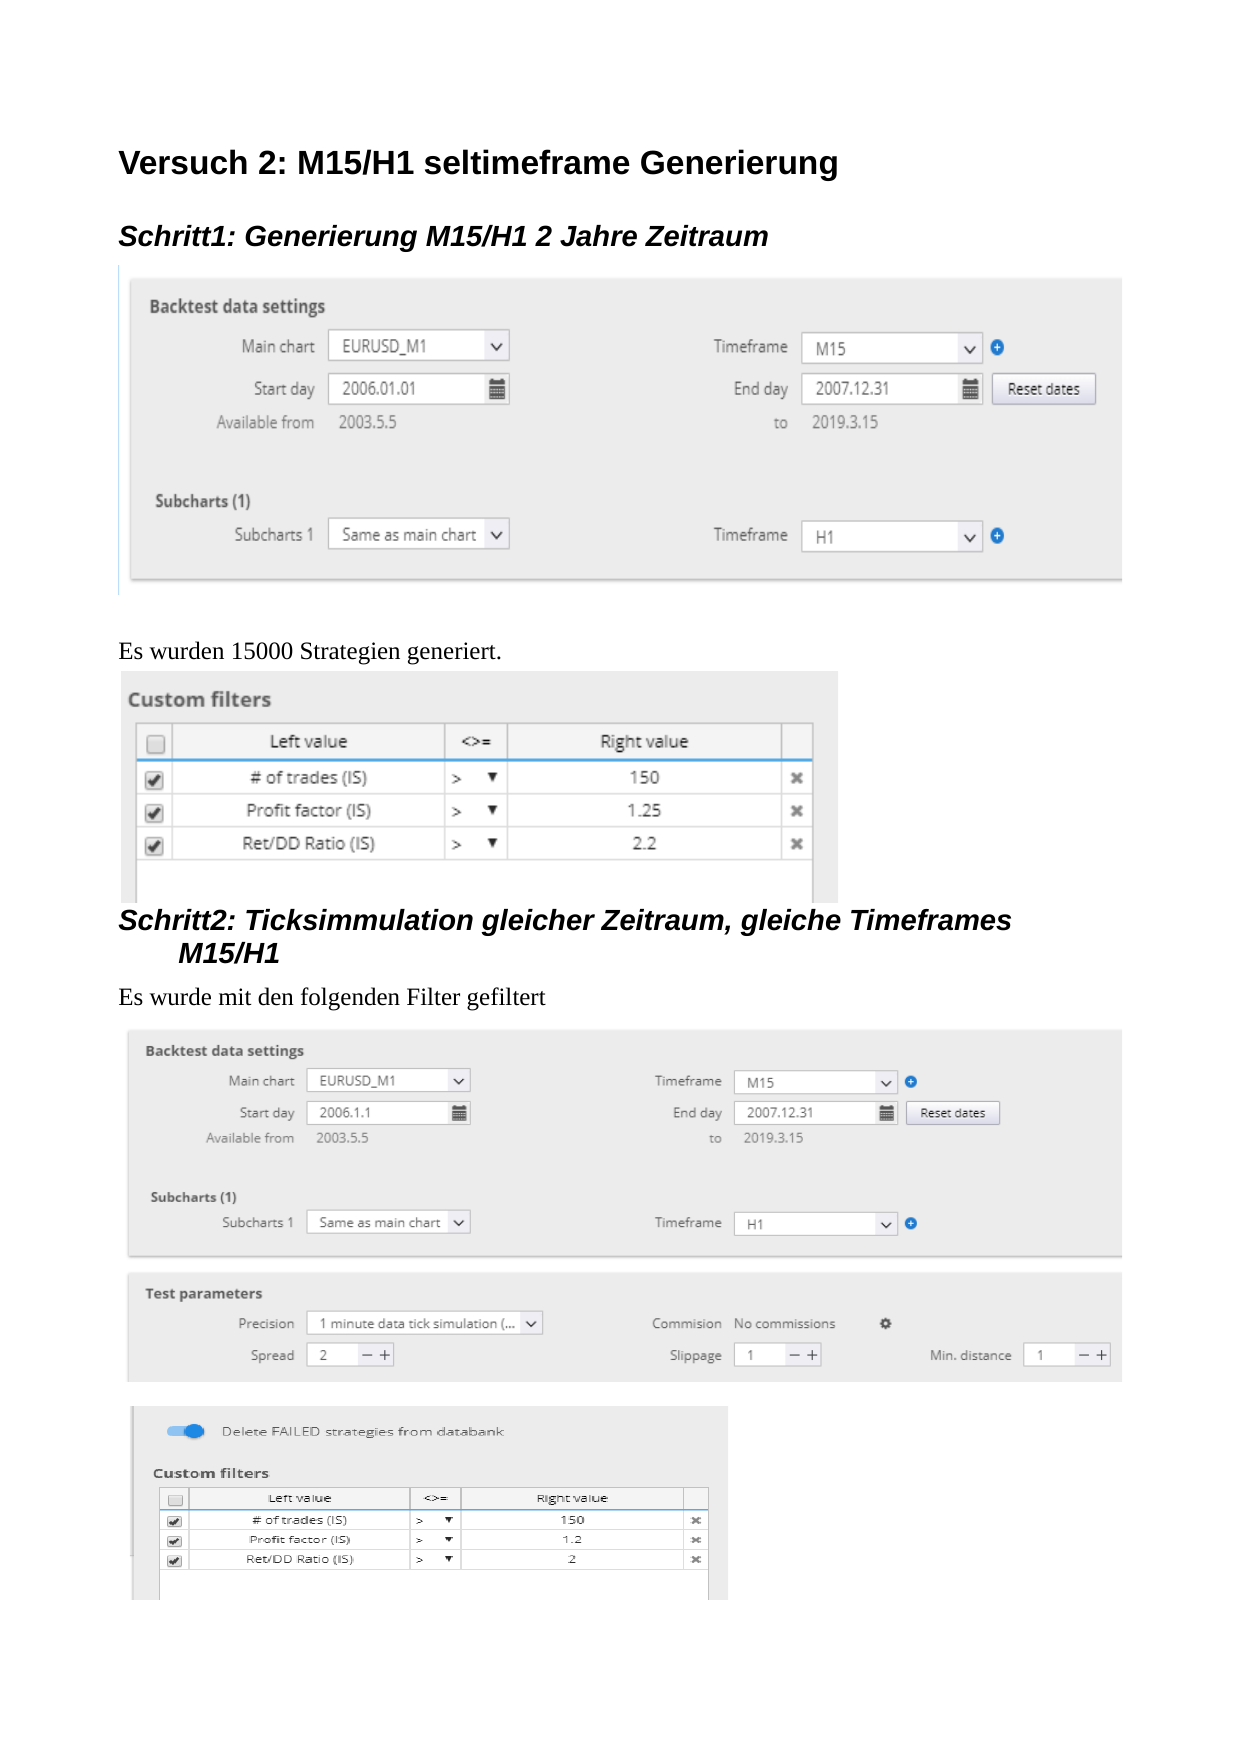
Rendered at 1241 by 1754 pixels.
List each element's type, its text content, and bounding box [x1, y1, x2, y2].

subtitle Schritt2: Ticksimmulation gleicher Zeitraum, gleiche Timeframes M15/H1 [118, 702, 1122, 970]
text Es wurden 15000 Strategien generiert. [118, 636, 1122, 665]
picture [121, 671, 839, 903]
text Es wurde mit den folgenden Filter gefiltert [118, 982, 1122, 1011]
subtitle Versuch 2: M15/H1 seltimeframe Generierung [118, 143, 1122, 182]
subtitle Schritt1: Generierung M15/H1 2 Jahre Zeitraum [118, 219, 1122, 253]
picture [118, 265, 1123, 595]
picture [129, 1406, 729, 1600]
picture [118, 1023, 1123, 1382]
